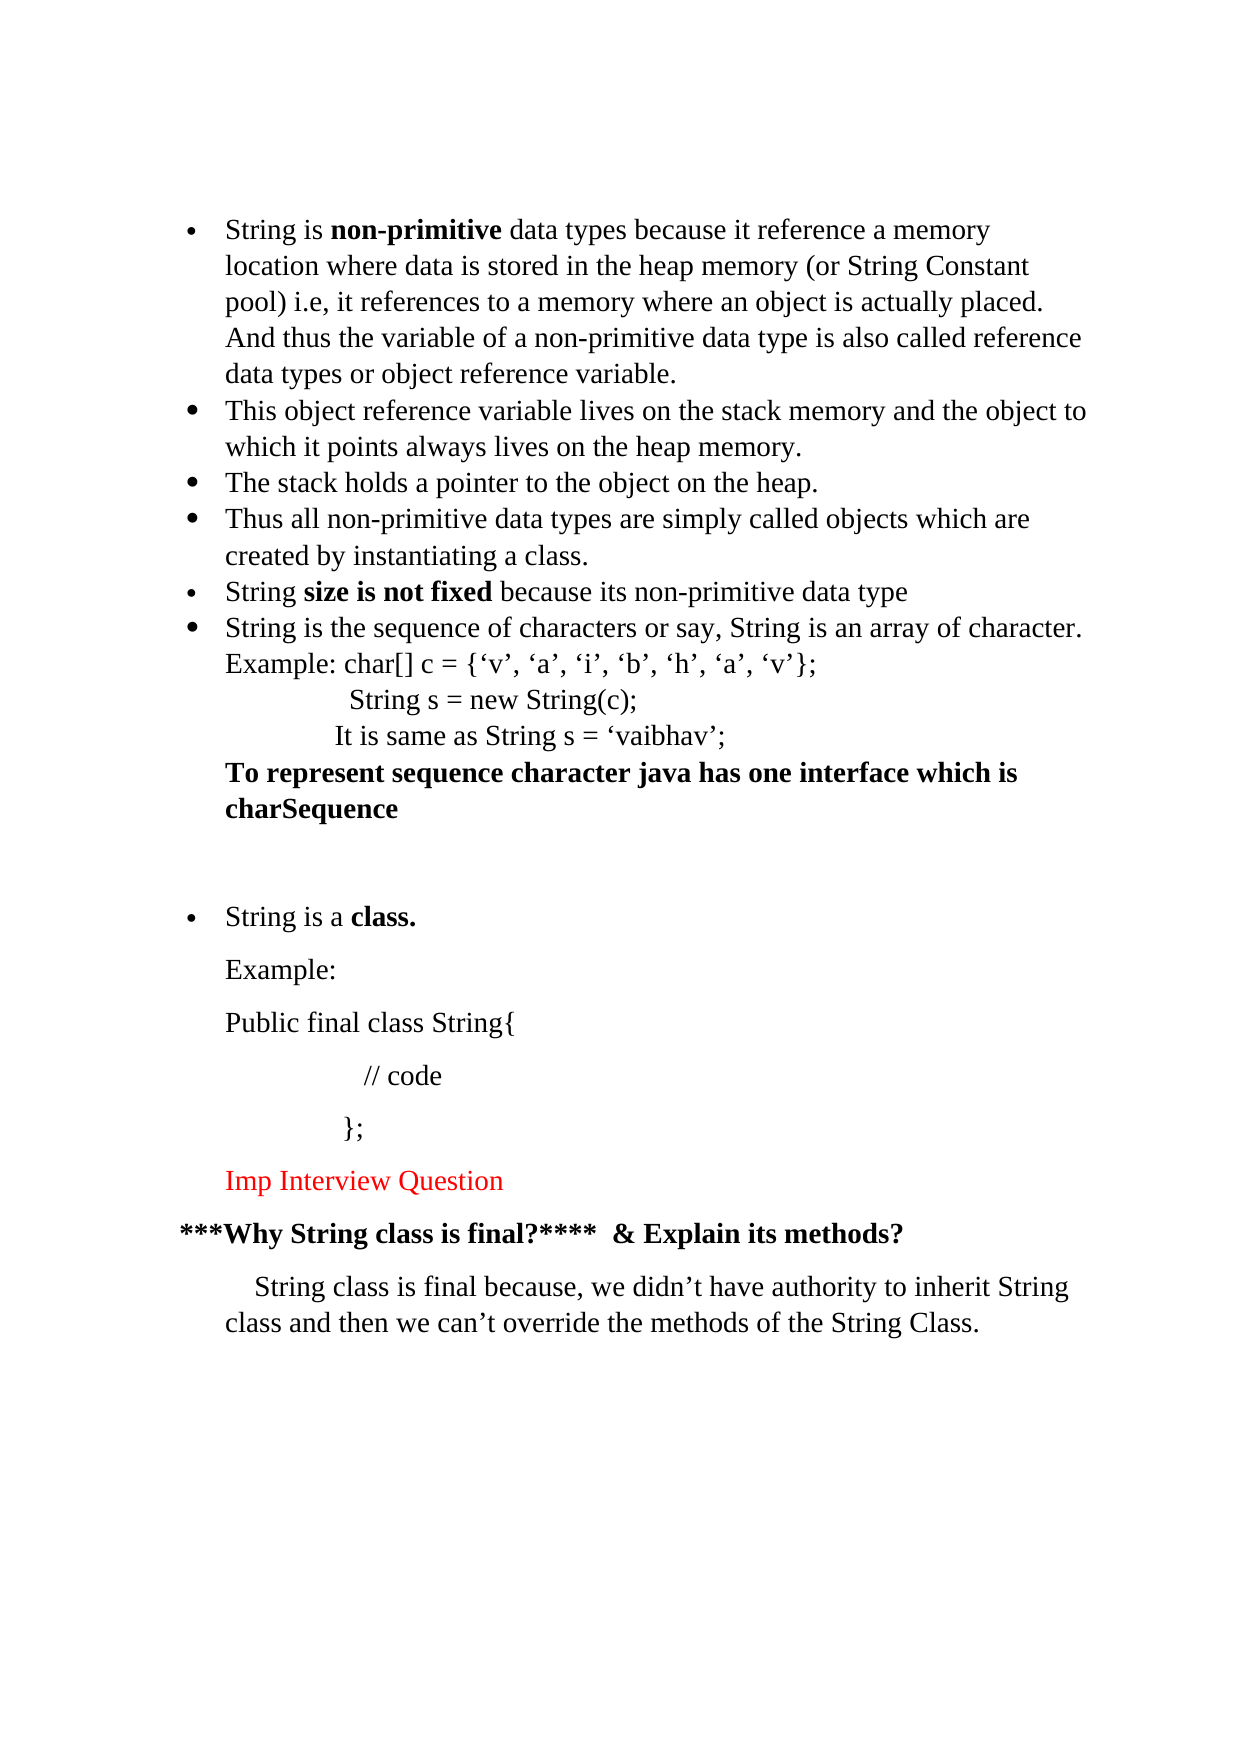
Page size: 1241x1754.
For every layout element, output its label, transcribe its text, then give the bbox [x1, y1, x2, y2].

text // code [225, 1058, 1090, 1091]
list String is a class. [187, 899, 1090, 933]
list The stack holds a pointer to the object on the heap. [187, 465, 1090, 499]
list To represent sequence character java has one interface which is charSequence [225, 755, 1090, 824]
list This object reference variable lives on the stack memory and the object to which it points always lives on the heap memory. [187, 393, 1090, 463]
text String class is final because, we didn’t have authority to inherit String class and then we can’t override the methods of the String Class. [225, 1269, 1090, 1339]
text }; [225, 1111, 1090, 1144]
text Example: [225, 952, 1090, 986]
list String size is not fixed because its non-primitive data type [187, 574, 1090, 607]
list String s = new String(c); [225, 682, 1090, 716]
list It is same as String s = ‘vaibhav’; [225, 718, 1090, 752]
text Imp Interview Question [225, 1163, 1090, 1197]
list Thus all non-primitive data types are simply called objects which are created by instantiating a class. [187, 501, 1090, 571]
list String is non-primitive data types because it reference a memory location where data is stored in the heap memory (or String Constant pool) i.e, it references to a memory where an object is actually placed. And thus the variable of a non-primitive data type is also called reference data types or object reference variable. [187, 212, 1090, 390]
list Example: char[] c = {‘v’, ‘a’, ‘i’, ‘b’, ‘h’, ‘a’, ‘v’}; [225, 646, 1090, 680]
list String is the sequence of characters or say, String is an array of character. [187, 610, 1090, 644]
text Public final class String{ [225, 1005, 1090, 1038]
text ***Why String class is final?**** & Explain its methods? [150, 1216, 1090, 1250]
